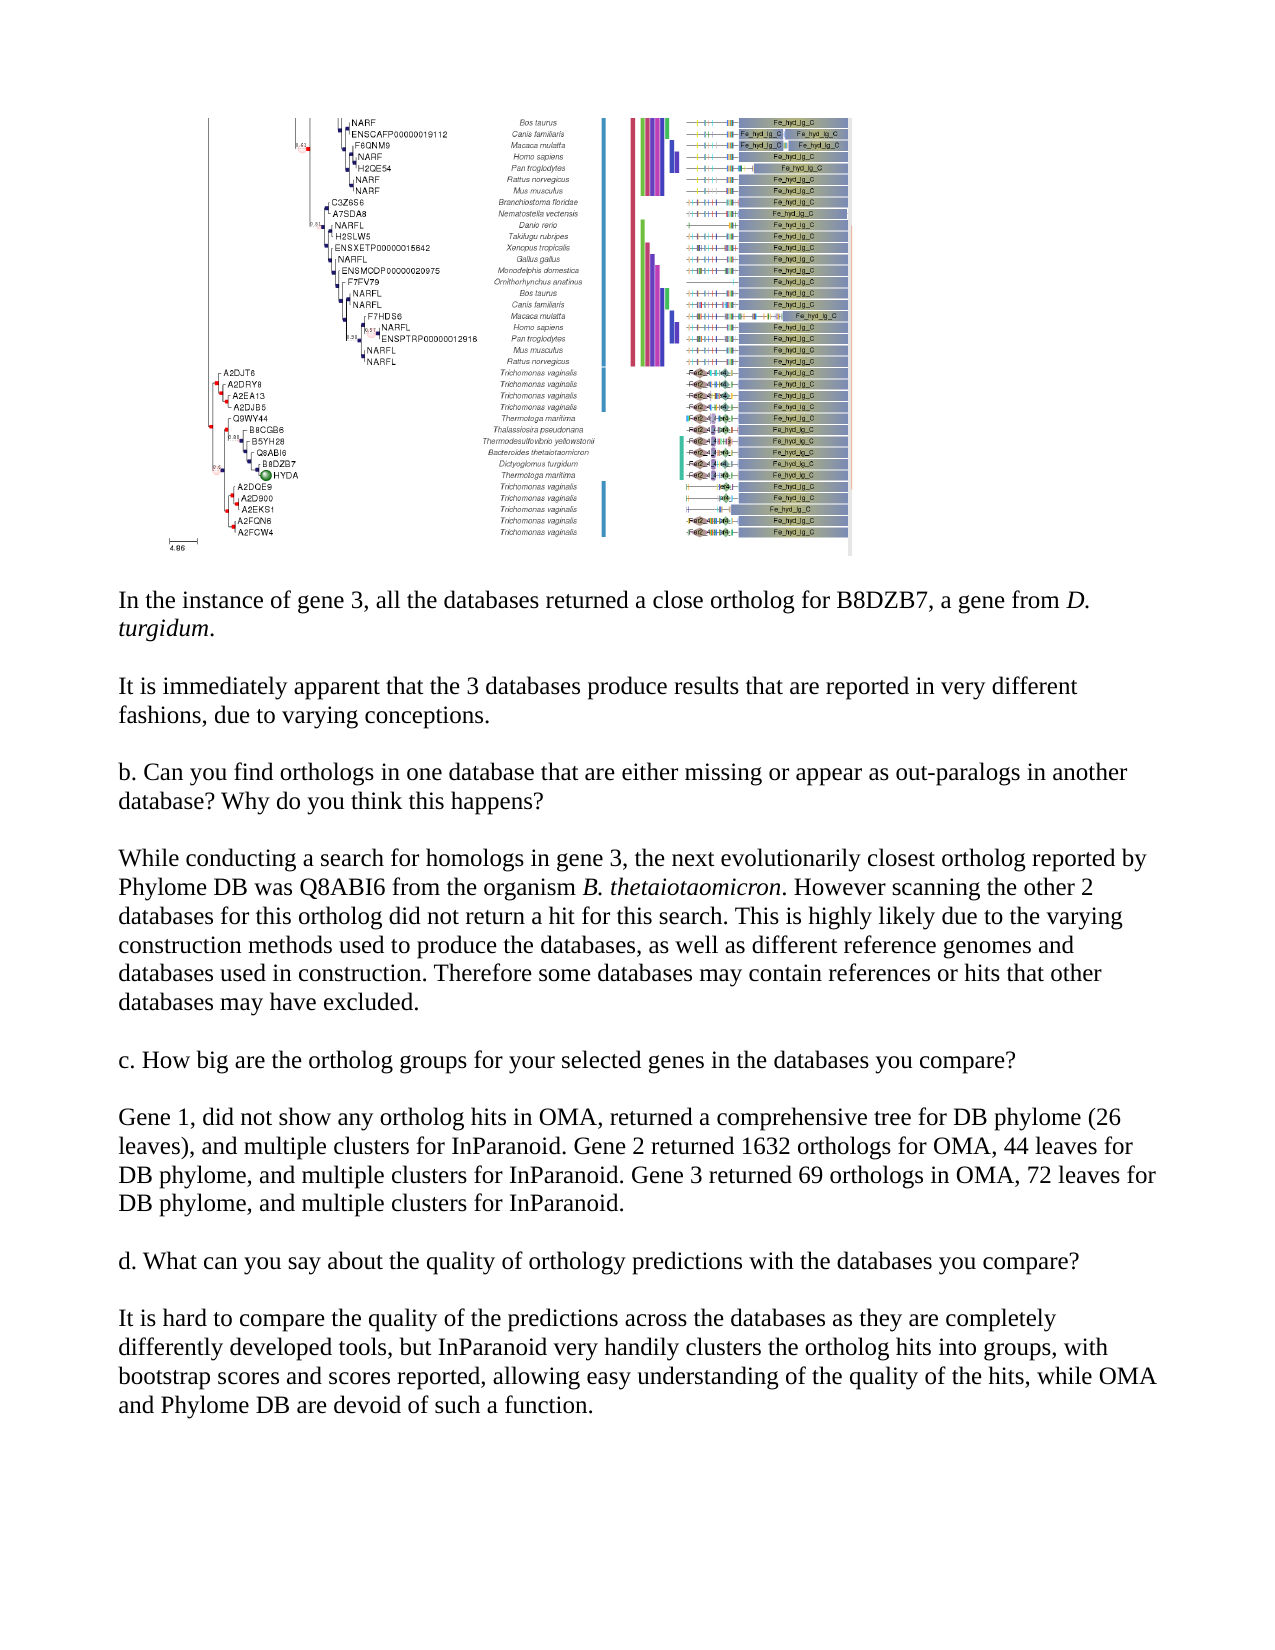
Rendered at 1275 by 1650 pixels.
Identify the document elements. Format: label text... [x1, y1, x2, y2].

text d. What can you say about the quality of orthology predictions with the databases you compare? [118, 1246, 1157, 1275]
text While conducting a search for homologs in gene 3, the next evolutionarily closest ortholog reported by Phylome DB was Q8ABI6 from the organism B. thetaiotaomicron. However scanning the other 2 databases for this ortholog did not return a hit for this search. This is highly likely due to the varying construction methods used to produce the databases, as well as different reference genomes and databases used in construction. Therefore some databases may contain references or hits that other databases may have excluded. [118, 843, 1157, 1016]
text In the instance of gene 3, all the databases returned a close ortholog for B8DZB7, a gene from D. turgidum. [118, 585, 1157, 642]
text c. How big are the ortholog groups for your selected genes in the databases you compare? [118, 1045, 1157, 1073]
text Gene 1, did not show any ortholog hits in OMA, returned a comprehensive tree for DB phylome (26 leaves), and multiple clusters for InParanoid. Gene 2 returned 1632 orthologs for OMA, 44 leaves for DB phylome, and multiple clusters for InParanoid. Gene 3 returned 69 orthologs in OMA, 72 leaves for DB phylome, and multiple clusters for InParanoid. [118, 1102, 1157, 1217]
text b. Can you find orthologs in one database that are either missing or appear as out-paralogs in another database? Why do you think this happens? [118, 757, 1157, 815]
text It is immediately apparent that the 3 databases produce results that are reported in very different fashions, due to varying conceptions. [118, 671, 1157, 728]
text It is hard to compare the quality of the predictions across the databases as they are completely differently developed tools, but InParanoid very handily clusters the ortholog hits into groups, with bootstrap scores and scores reported, allowing easy understanding of the quality of the hits, while OMA and Phylome DB are devoid of such a function. [118, 1303, 1157, 1418]
